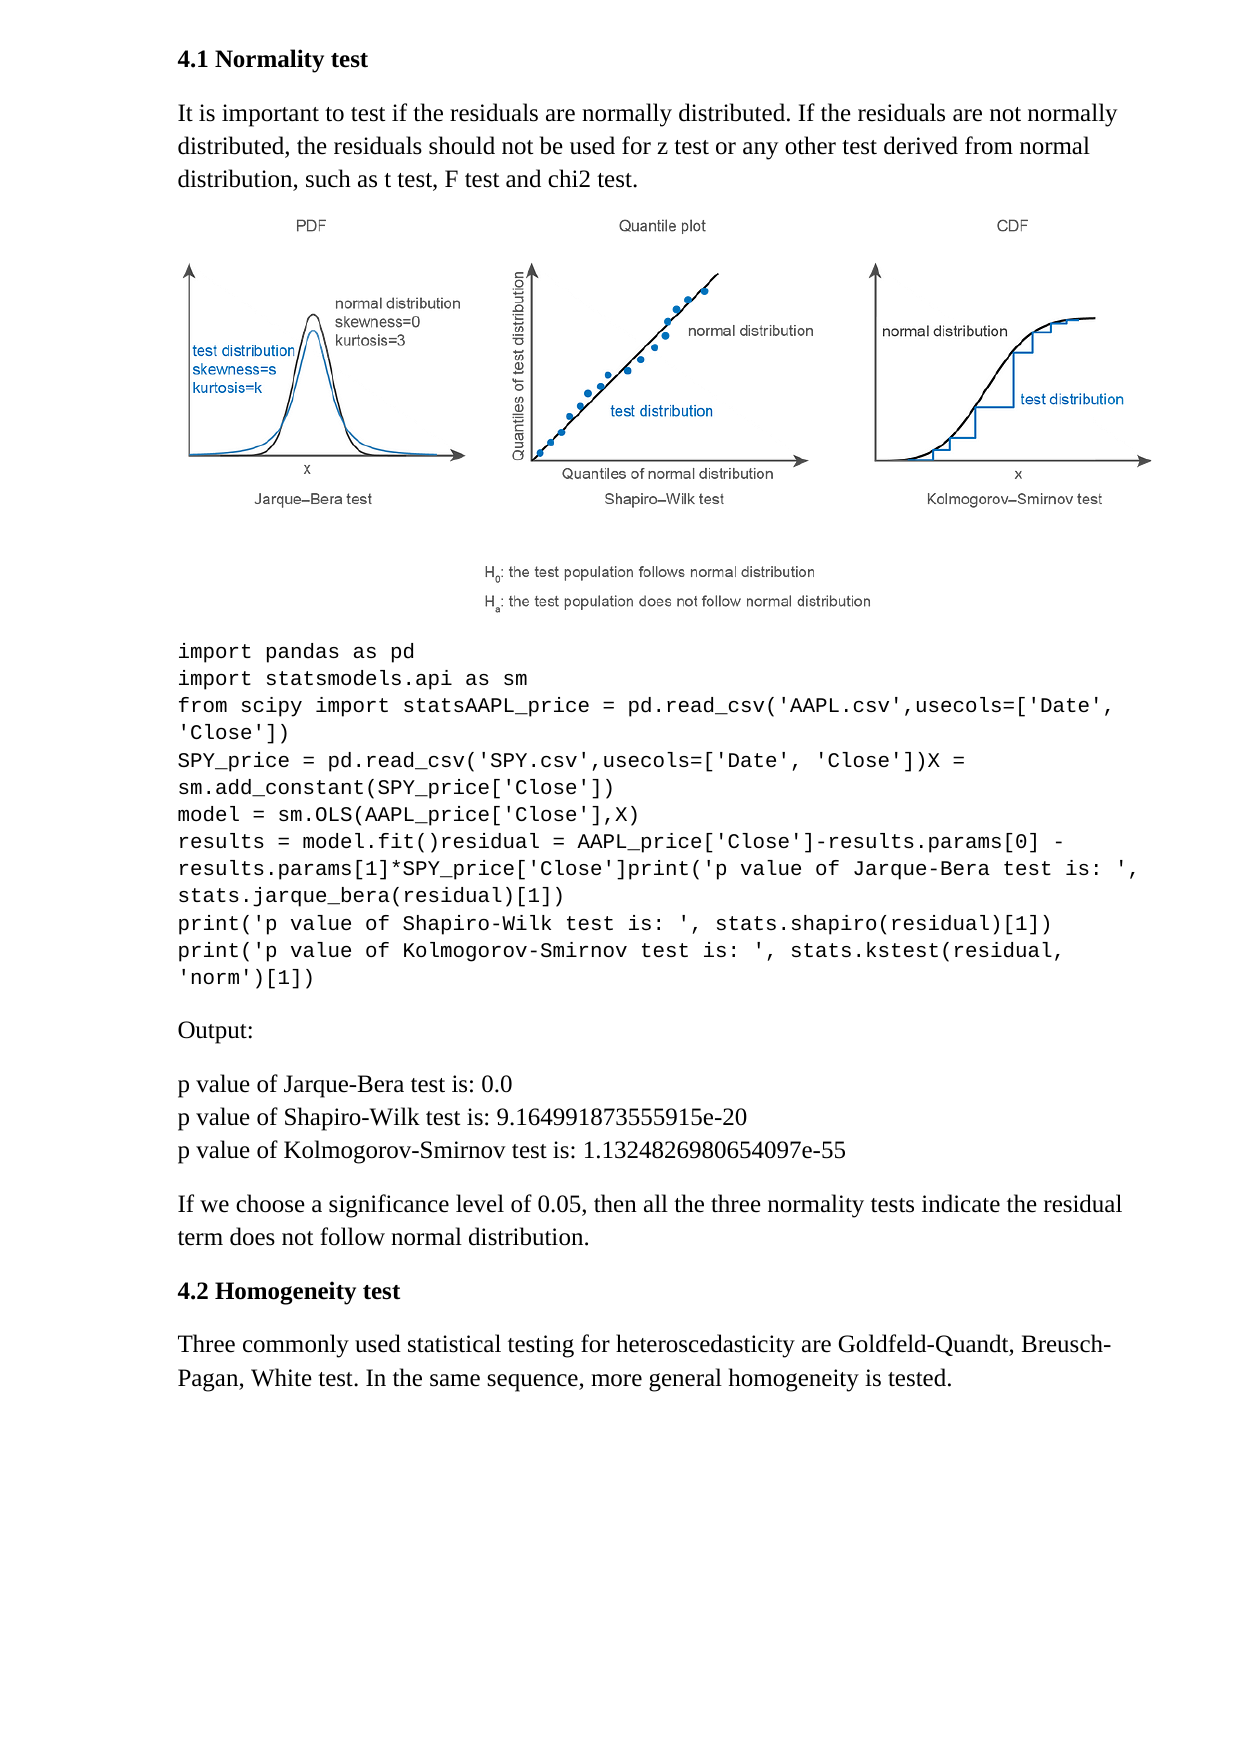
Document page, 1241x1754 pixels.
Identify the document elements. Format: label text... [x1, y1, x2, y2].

text It is important to test if the residuals are normally distributed. If the residuals are not normally distributed, the residuals should not be used for z test or any other test derived from normal distribution, such as t test, F test and chi2 test. [177, 98, 1152, 193]
text If we choose a significance level of 0.05, then all the three normality tests indicate the residual term does not follow normal distribution. [177, 1189, 1152, 1251]
text Three commonly used statistical testing for heteroscedasticity are Goldfeld-Quandt, Breusch-Pagan, White test. In the same sequence, more general homogeneity is tested. [177, 1329, 1152, 1391]
text 4.1 Normality test [177, 44, 1152, 73]
picture [177, 218, 1152, 617]
text 4.2 Homogeneity test [177, 1276, 1152, 1304]
text p value of Jarque-Bera test is: 0.0 p value of Shapiro-Wilk test is: 9.164991873555915e-20 p value of Kolmogorov-Smirnov test is: 1.1324826980654097e-55 [177, 1069, 1152, 1164]
text import pandas as pd import statsmodels.api as sm from scipy import statsAAPL_price = pd.read_csv('AAPL.csv',usecols=['Date', 'Close']) SPY_price = pd.read_csv('SPY.csv',usecols=['Date', 'Close'])X = sm.add_constant(SPY_price['Close']) model = sm.OLS(AAPL_price['Close'],X) results = model.fit()residual = AAPL_price['Close']-results.params[0] - results.params[1]*SPY_price['Close']print('p value of Jarque-Bera test is: ', stats.jarque_bera(residual)[1]) print('p value of Shapiro-Wilk test is: ', stats.shapiro(residual)[1]) print('p value of Kolmogorov-Smirnov test is: ', stats.kstest(residual, 'norm')[1]) [177, 641, 1152, 991]
text Output: [177, 1015, 1152, 1044]
